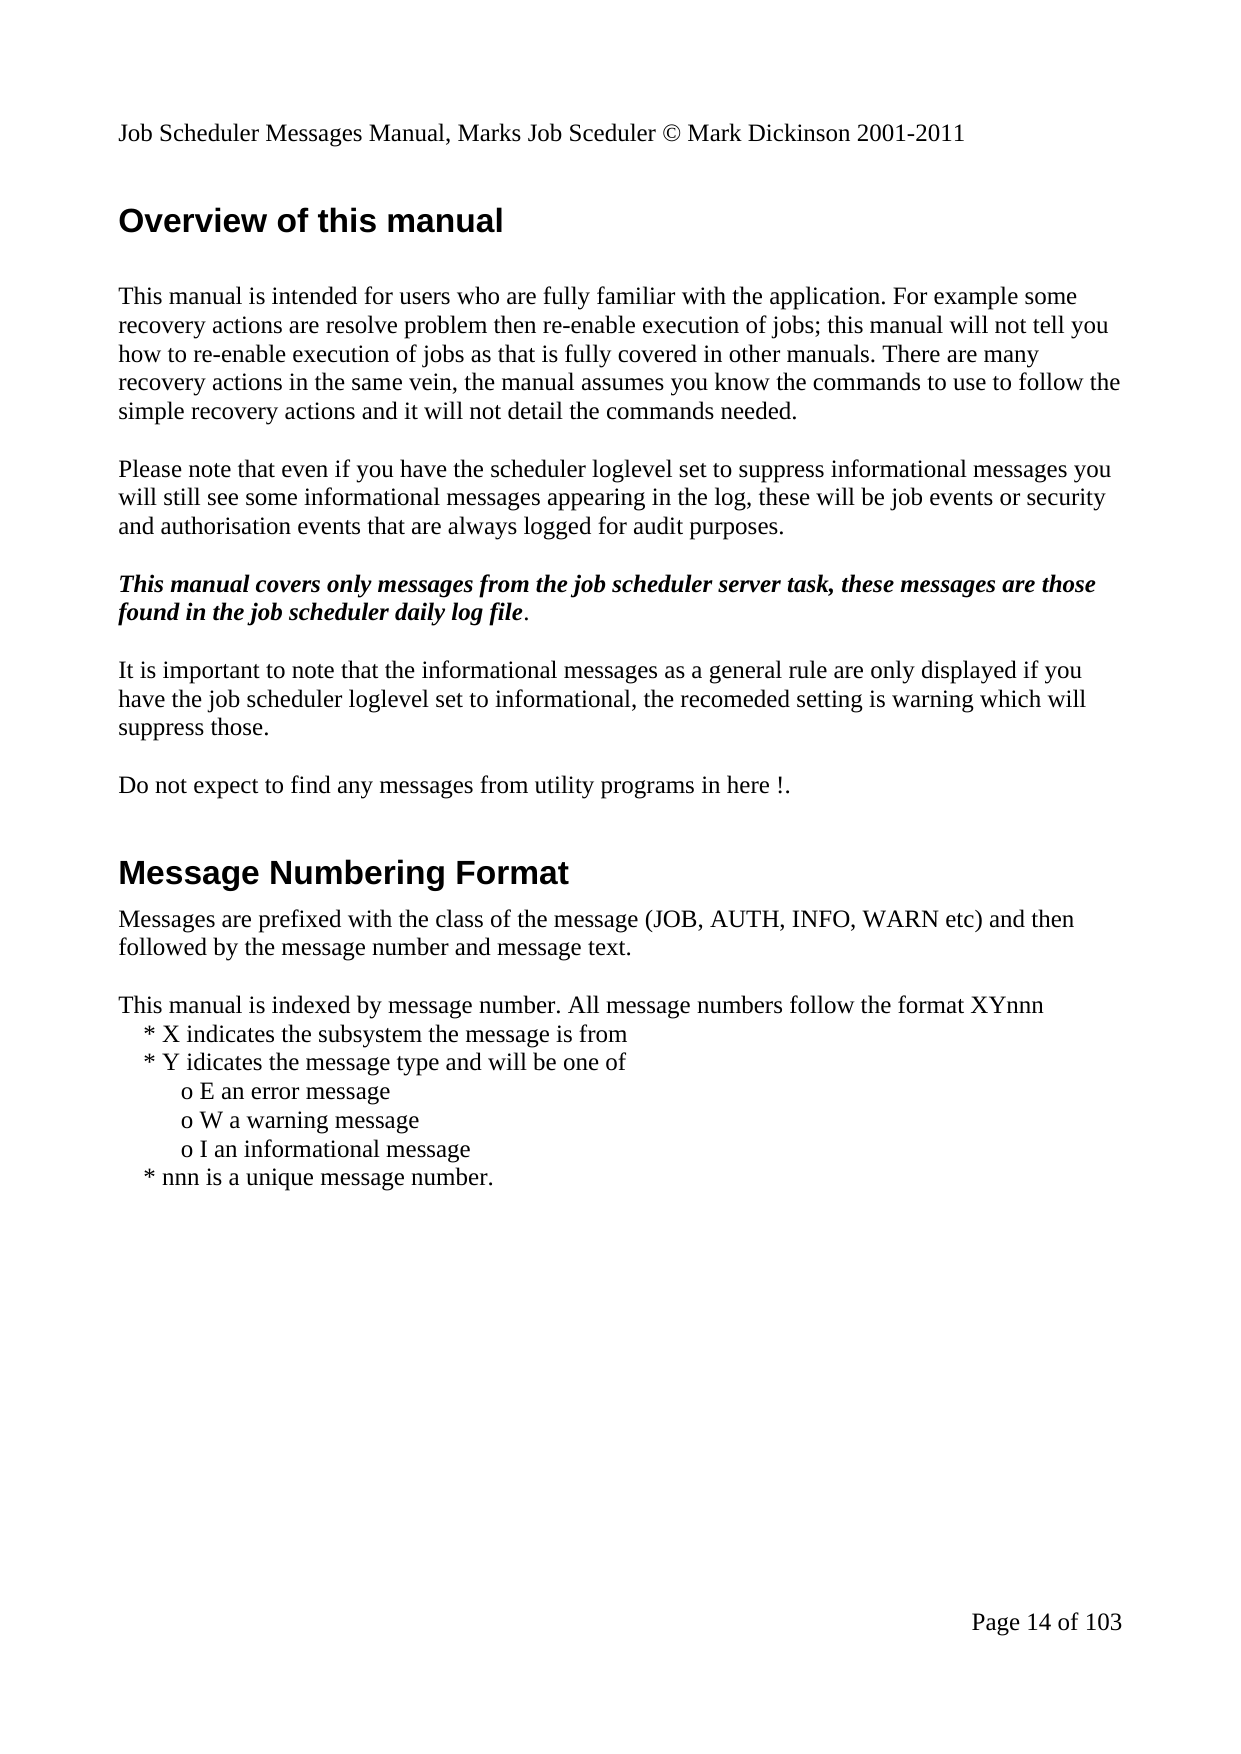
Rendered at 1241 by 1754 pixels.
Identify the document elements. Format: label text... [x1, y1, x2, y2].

text o E an error message [118, 1076, 1122, 1105]
text o W a warning message [118, 1105, 1122, 1134]
text Do not expect to find any messages from utility programs in here !. [118, 770, 1122, 799]
text Messages are prefixed with the class of the message (JOB, AUTH, INFO, WARN etc) and then followed by the message number and message text. [118, 904, 1122, 961]
text * X indicates the subsystem the message is from [118, 1019, 1122, 1047]
text * nnn is a unique message number. [118, 1162, 1122, 1191]
subtitle Overview of this manual [118, 201, 1122, 240]
text * Y idicates the message type and will be one of [118, 1047, 1122, 1076]
text It is important to note that the informational messages as a general rule are only displayed if you have the job scheduler loglevel set to informational, the recomeded setting is warning which will suppress those. [118, 655, 1122, 741]
subtitle Message Numbering Format [118, 852, 1122, 891]
text This manual covers only messages from the job scheduler server task, these messages are those found in the job scheduler daily log file. [118, 569, 1122, 626]
text This manual is intended for users who are fully familiar with the application. For example some recovery actions are resolve problem then re-enable execution of jobs; this manual will not tell you how to re-enable execution of jobs as that is fully covered in other manuals. There are many recovery actions in the same vein, the manual assumes you know the commands to use to follow the simple recovery actions and it will not detail the commands needed. [118, 281, 1122, 425]
text This manual is indexed by message number. All message numbers follow the format XYnnn [118, 990, 1122, 1019]
text Please note that even if you have the scheduler loglevel set to suppress informational messages you will still see some informational messages appearing in the log, these will be job events or security and authorisation events that are always logged for audit purposes. [118, 454, 1122, 540]
text o I an informational message [118, 1134, 1122, 1162]
